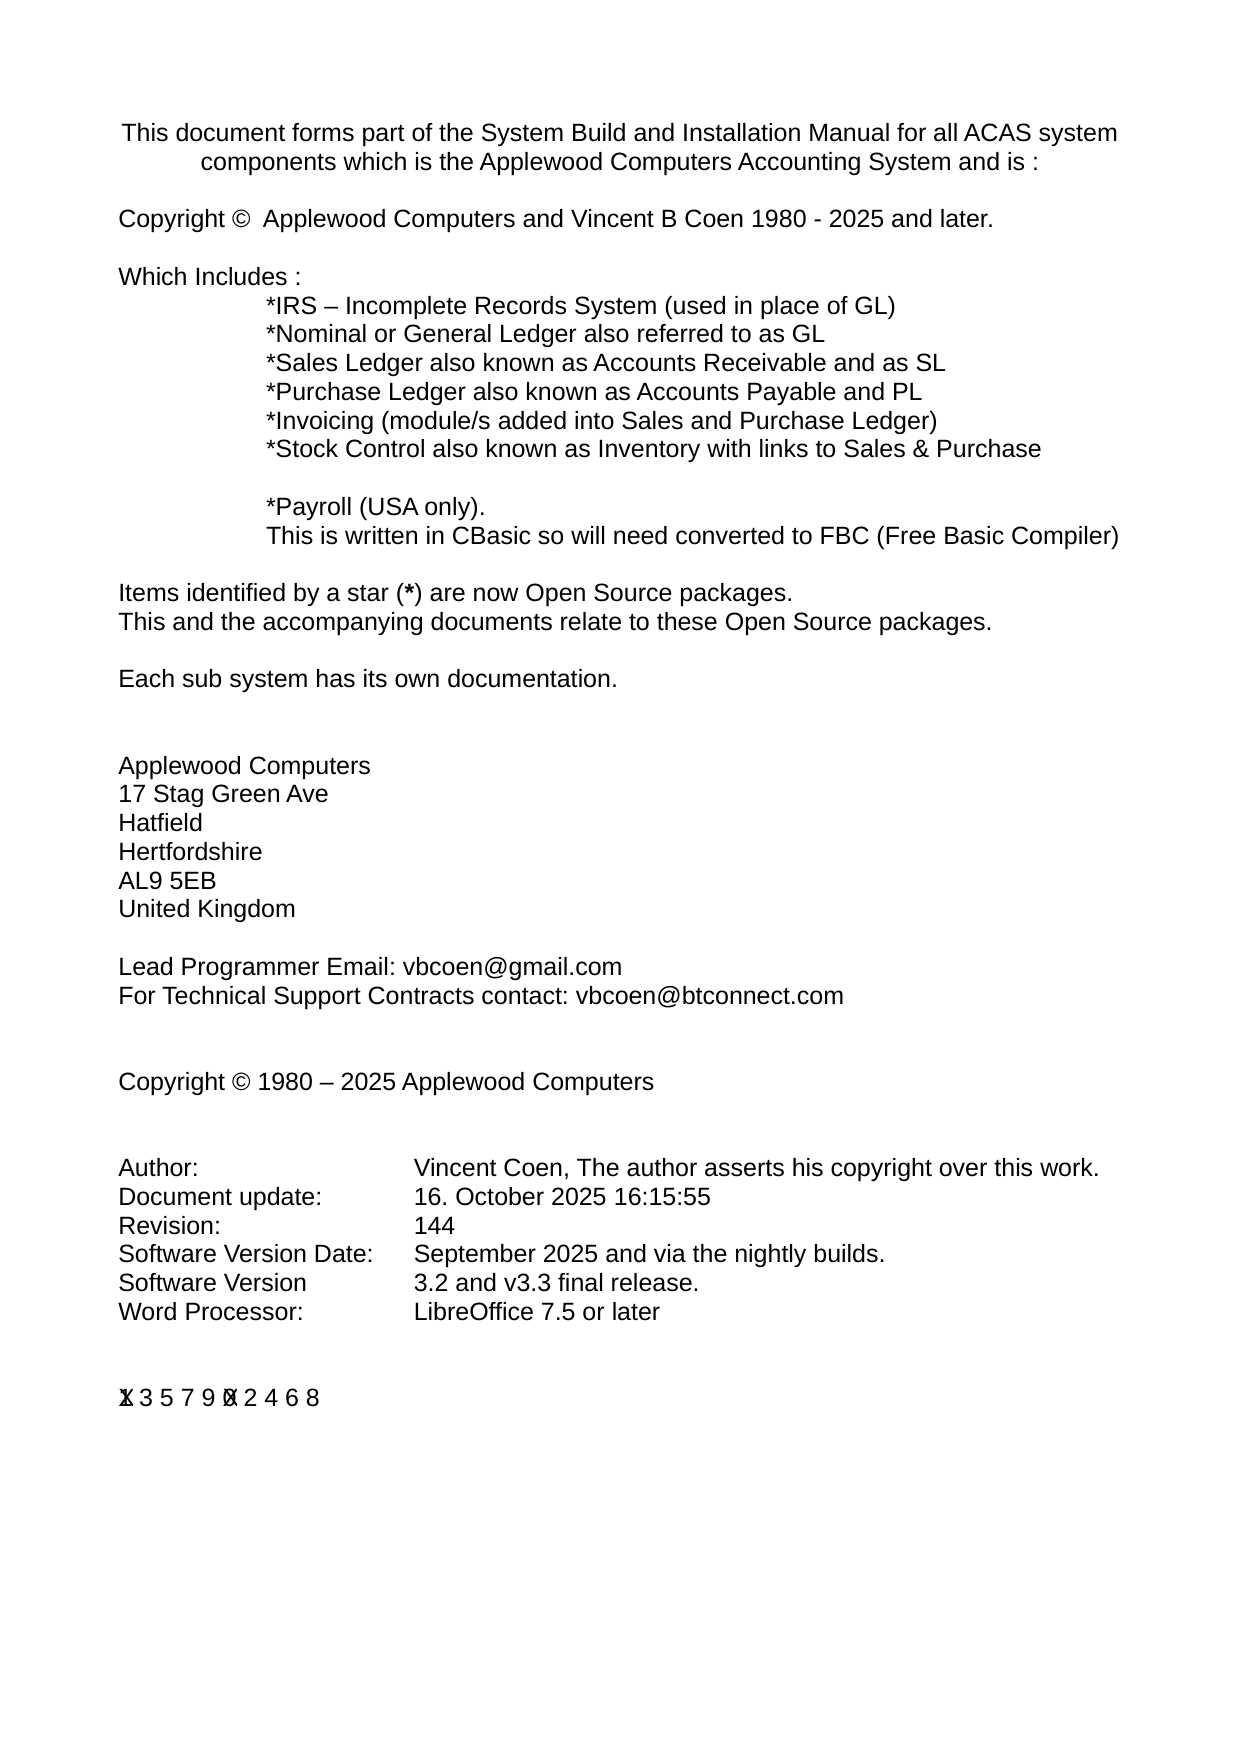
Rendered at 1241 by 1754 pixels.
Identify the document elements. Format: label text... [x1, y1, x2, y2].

text Copyright © 1980 – 2025 Applewood Computers [118, 1067, 1122, 1096]
text *Payroll (USA only). [118, 492, 1122, 521]
text Lead Programmer Email: vbcoen@gmail.com [118, 952, 1122, 981]
text 1 3 5 7 9 0 2 4 6 8 [118, 1383, 1122, 1412]
text *Stock Control also known as Inventory with links to Sales & Purchase [118, 434, 1122, 463]
text This and the accompanying documents relate to these Open Source packages. [118, 607, 1122, 636]
text 17 Stag Green Ave [118, 779, 1122, 808]
text *Sales Ledger also known as Accounts Receivable and as SL [118, 348, 1122, 377]
text For Technical Support Contracts contact: vbcoen@btconnect.com [118, 981, 1122, 1009]
text Hatfield [118, 808, 1122, 837]
text *Purchase Ledger also known as Accounts Payable and PL [118, 377, 1122, 406]
text This is written in CBasic so will need converted to FBC (Free Basic Compiler) [118, 521, 1122, 549]
text Software Version 3.2 and v3.3 final release. [118, 1268, 1122, 1297]
text Software Version Date: September 2025 and via the nightly builds. [118, 1239, 1122, 1268]
text Revision: 144 [118, 1211, 1122, 1239]
text Items identified by a star (*) are now Open Source packages. [118, 578, 1122, 607]
text Hertfordshire [118, 837, 1122, 866]
text Each sub system has its own documentation. [118, 664, 1122, 693]
text Applewood Computers [118, 751, 1122, 779]
text AL9 5EB [118, 866, 1122, 894]
text *Nominal or General Ledger also referred to as GL [118, 319, 1122, 348]
text United Kingdom [118, 894, 1122, 923]
text *IRS – Incomplete Records System (used in place of GL) [118, 291, 1122, 319]
text Document update: 16. October 2025 16:13:44 [118, 1182, 1122, 1211]
text Author: Vincent Coen, The author asserts his copyright over this work. [118, 1153, 1122, 1182]
text Word Processor: LibreOffice 7.5 or later [118, 1297, 1122, 1326]
text This document forms part of the System Build and Installation Manual for all ACAS system components which is the Applewood Computers Accounting System and is : [118, 118, 1122, 176]
text Which Includes : [118, 262, 1122, 291]
text *Invoicing (module/s added into Sales and Purchase Ledger) [118, 406, 1122, 434]
text Copyright © Applewood Computers and Vincent B Coen 1980 - 2025 and later. [118, 204, 1122, 233]
